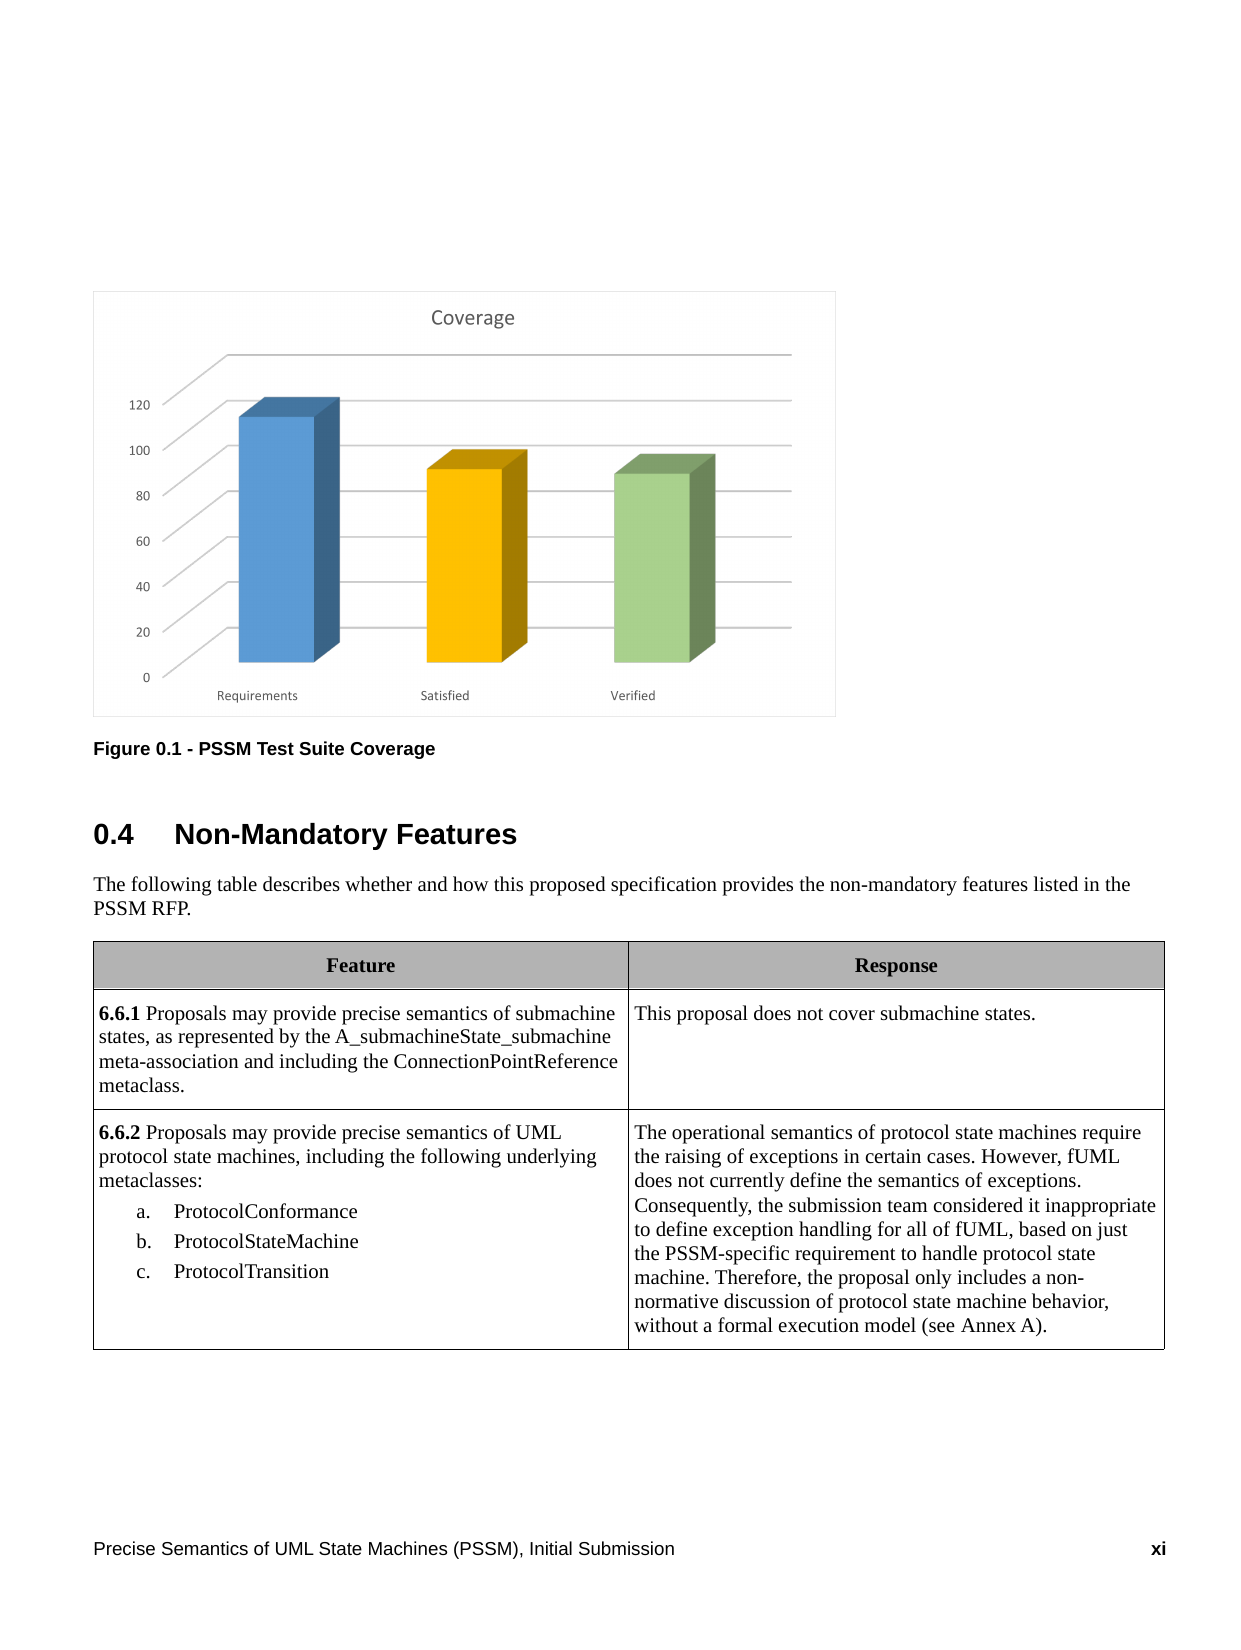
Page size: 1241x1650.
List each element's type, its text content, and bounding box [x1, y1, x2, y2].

table_cell 6.6.2 Proposals may provide precise semantics of UML protocol state machines, including the following underlying metaclasses: ProtocolConformance ProtocolStateMachine ProtocolTransition [94, 1110, 628, 1349]
table_cell 6.6.1 Proposals may provide precise semantics of submachine states, as represented by the A_submachineState_submachine meta-association and including the ConnectionPointReference metaclass. [94, 990, 628, 1108]
picture [93, 291, 836, 717]
text The following table describes whether and how this proposed specification provides the non-mandatory features listed in the PSSM RFP. [93, 872, 1164, 920]
table_header Feature [94, 942, 628, 988]
table_header Response [629, 942, 1164, 988]
text Figure 0.1 - PSSM Test Suite Coverage [93, 737, 1164, 759]
table_cell This proposal does not cover submachine states. [629, 990, 1164, 1108]
table_cell The operational semantics of protocol state machines require the raising of exceptions in certain cases. However, fUML does not currently define the semantics of exceptions. Consequently, the submission team considered it inappropriate to define exception handling for all of fUML, based on just the PSSM-specific requirement to handle protocol state machine. Therefore, the proposal only includes a non-normative discussion of protocol state machine behavior, without a formal execution model (see Annex A). [629, 1110, 1164, 1349]
subtitle Non-Mandatory Features [93, 815, 1164, 851]
